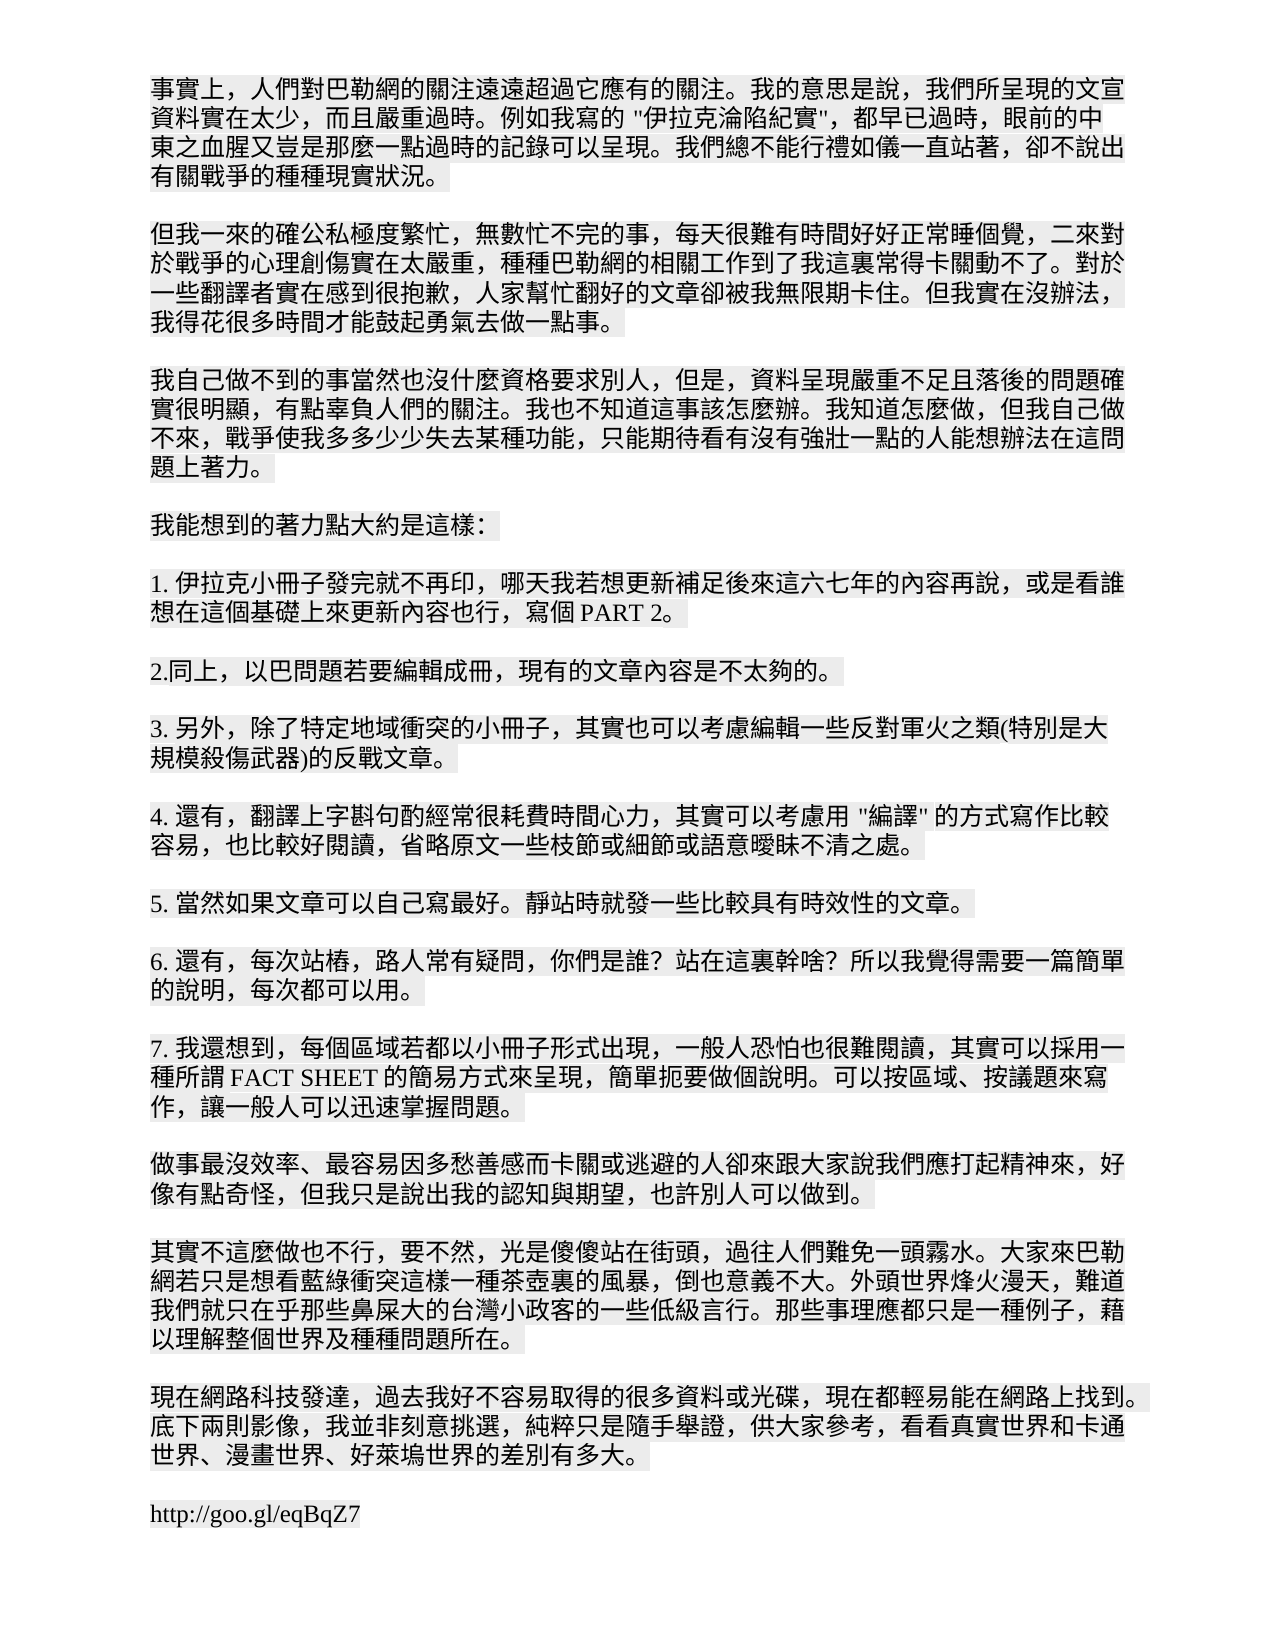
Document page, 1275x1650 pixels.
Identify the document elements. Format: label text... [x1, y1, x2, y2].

text 1996年，因為Emir Kusturica有關南斯拉夫內戰的一席話 (他說，這些戰爭都跟美國搞鬼有關)，我開始參與反戰及反軍火貿易，特別是反對大規模殺傷武器如貧鈾彈、集束彈及化武與核武等。這樣一些武器的主要使用者當然就是美國。 巴勒網之前一度叫做 "紀念若雪不銹鋼網頁"，沒有網 "站"，就只是一個免費頁面；我給每樣跟自己有關的東西都給冠上 "不鏽鋼" 三個字，聲援一位筆名叫 "不鏽鋼老鼠" 的大陸女學生劉荻，直到她獲釋。她因言論賈禍被捕，關進北京秦城監獄一年多。 "紀念若雪不銹鋼網頁" 更早之前是 card228，連頁面也沒有，只是一個 mailing list。228是我的劍橋學號、帳號，學校給的，"CARD" 則是1997年我在英國發起的一個 Campaign Against Racial Discrimination (反種族歧視運動)的縮寫。CARD反對的是西方社會之歧視，沒想到這運動招來的唯一敵人卻是我所要捍衛的台灣同胞，實在很諷刺。 在CARD的運動中，我深切體會到，國、民兩黨支持者的水平都一樣：陰暗，邪惡；特別是當台灣人有了網路和email可以任意、輕易匿名行事時，其邪惡程度遠超乎想像。 我是歷經蔣家白色恐怖的黨外年代風風雨雨走過來的人，身心俱疲，家破人亡，見識過種種違反人性的陰暗與邪惡。我原本以為這就是人性之惡的極限了，沒想到這還只是幼稚園大班而已。一直到了CARD，感謝台灣同胞，我這才總算真正領教了人性邪惡的無底深淵；你根本看不到底的，沒有極限的，只要四下無人，什麼事真的都幹得出來；若非親身經歷，實難想像，更難以對外人訴說其陰暗邪惡與複雜。 我常覺得，CARD就像是我的成年禮，經過這樣一場邪惡人性的洗禮，我告別了童年，告別了台灣社會，回到洞穴，走回一個人的世界。如果時光可以倒流，我還真想回到娘胎，成人世界太複雜太陰暗，我應付不來。但我既然來到世上，生命沒法往回走，總得往前走下去。 轟炸南斯拉夫之後，藉著2001年所謂的911事件，美國隨即又開始大展鴻圖，入侵阿富汗和伊拉克，一直到現在，包括敘利亞和利比亞等等等，一個個國家遭受美軍入侵，成為人間煉獄。 在這過程中，我接觸無數資料，往往不忍卒睹，包括美軍虐囚的殘酷、貧鈾彈和美軍越戰期間所使用的橙劑化武所造成的大量畸形新生兒與急速飆升的各種癌症，以及無數的戰爭血腥與虐殺婦孺。看著這樣一些資料與圖片或影片，任憑鐵石心腸，恐怕都很難不受到傷害。 我是醫生，生老傷病的事見多了，而且也不是那種婆婆媽媽的個性，但即便是像我這樣一個遇事冷靜近乎冷血的醫生，都還是不忍心看到那樣一些完全異於生命常態的殘酷與血腥。 我有很多資料，實在缺乏勇氣去閱讀或觀看。因為日本人質的關係，今天中午鼓起勇氣看了幾則YOUTUBE上的戰爭影像，結果一整天什麼事也提不起勁，很憂鬱，眼前一片黑暗。心想，那不如就睡覺吧，睡一覺也許就能好一些。可是，睡了兩小時就睡不著了，滿腦子戰火悲劇，很挫折，不知道在這樣一個世界中，生命究竟要如何走下去？悲劇恐怖如此巨大，如何可能承受？ 我不曾經歷戰爭，卻一直被戰爭所困擾。曾寫過一百多篇 "我略知戰爭一二"，其實我所知不只一二，遠遠超過我所寫出來的，但我就是沒法覆述我所知道的。 有幾篇翻譯老早都請人翻好了，至今卻都還卡在我這裏，因為實在提不起勇氣去面對；痛苦的事，你自然就會想把它一直擱著，風花雪月的事卻永遠不嫌多。 可是，一直逃避也不是辦法。巴勒網雖然不做宣傳，關注者卻不少。每個月站在街頭，我常想，過往行人知不知道我們站在這裏幹啥？罰站嗎？還是吃飽太閒？ 事實上，人們對巴勒網的關注遠遠超過它應有的關注。我的意思是說，我們所呈現的文宣資料實在太少，而且嚴重過時。例如我寫的 "伊拉克淪陷紀實"，都早已過時，眼前的中東之血腥又豈是那麼一點過時的記錄可以呈現。我們總不能行禮如儀一直站著，卻不說出有關戰爭的種種現實狀況。 但我一來的確公私極度繁忙，無數忙不完的事，每天很難有時間好好正常睡個覺，二來對於戰爭的心理創傷實在太嚴重，種種巴勒網的相關工作到了我這裏常得卡關動不了。對於一些翻譯者實在感到很抱歉，人家幫忙翻好的文章卻被我無限期卡住。但我實在沒辦法，我得花很多時間才能鼓起勇氣去做一點事。 我自己做不到的事當然也沒什麼資格要求別人，但是，資料呈現嚴重不足且落後的問題確實很明顯，有點辜負人們的關注。我也不知道這事該怎麼辦。我知道怎麼做，但我自己做不來，戰爭使我多多少少失去某種功能，只能期待看有沒有強壯一點的人能想辦法在這問題上著力。 我能想到的著力點大約是這樣： 1. 伊拉克小冊子發完就不再印，哪天我若想更新補足後來這六七年的內容再說，或是看誰想在這個基礎上來更新內容也行，寫個PART 2。 2.同上，以巴問題若要編輯成冊，現有的文章內容是不太夠的。 3. 另外，除了特定地域衝突的小冊子，其實也可以考慮編輯一些反對軍火之類(特別是大規模殺傷武器)的反戰文章。 4. 還有，翻譯上字斟句酌經常很耗費時間心力，其實可以考慮用 "編譯" 的方式寫作比較容易，也比較好閱讀，省略原文一些枝節或細節或語意曖眛不清之處。 5. 當然如果文章可以自己寫最好。靜站時就發一些比較具有時效性的文章。 6. 還有，每次站樁，路人常有疑問，你們是誰？站在這裏幹啥？所以我覺得需要一篇簡單的說明，每次都可以用。 7. 我還想到，每個區域若都以小冊子形式出現，一般人恐怕也很難閱讀，其實可以採用一種所謂FACT SHEET的簡易方式來呈現，簡單扼要做個說明。可以按區域、按議題來寫作，讓一般人可以迅速掌握問題。 做事最沒效率、最容易因多愁善感而卡關或逃避的人卻來跟大家說我們應打起精神來，好像有點奇怪，但我只是說出我的認知與期望，也許別人可以做到。 其實不這麼做也不行，要不然，光是傻傻站在街頭，過往人們難免一頭霧水。大家來巴勒網若只是想看藍綠衝突這樣一種茶壺裏的風暴，倒也意義不大。外頭世界烽火漫天，難道我們就只在乎那些鼻屎大的台灣小政客的一些低級言行。那些事理應都只是一種例子，藉以理解整個世界及種種問題所在。 現在網路科技發達，過去我好不容易取得的很多資料或光碟，現在都輕易能在網路上找到。底下兩則影像，我並非刻意挑選，純粹只是隨手舉證，供大家參考，看看真實世界和卡通世界、漫畫世界、好萊塢世界的差別有多大。 http://goo.gl/eqBqZ7 http://goo.gl/0efr5b [150, 75, 1125, 1557]
